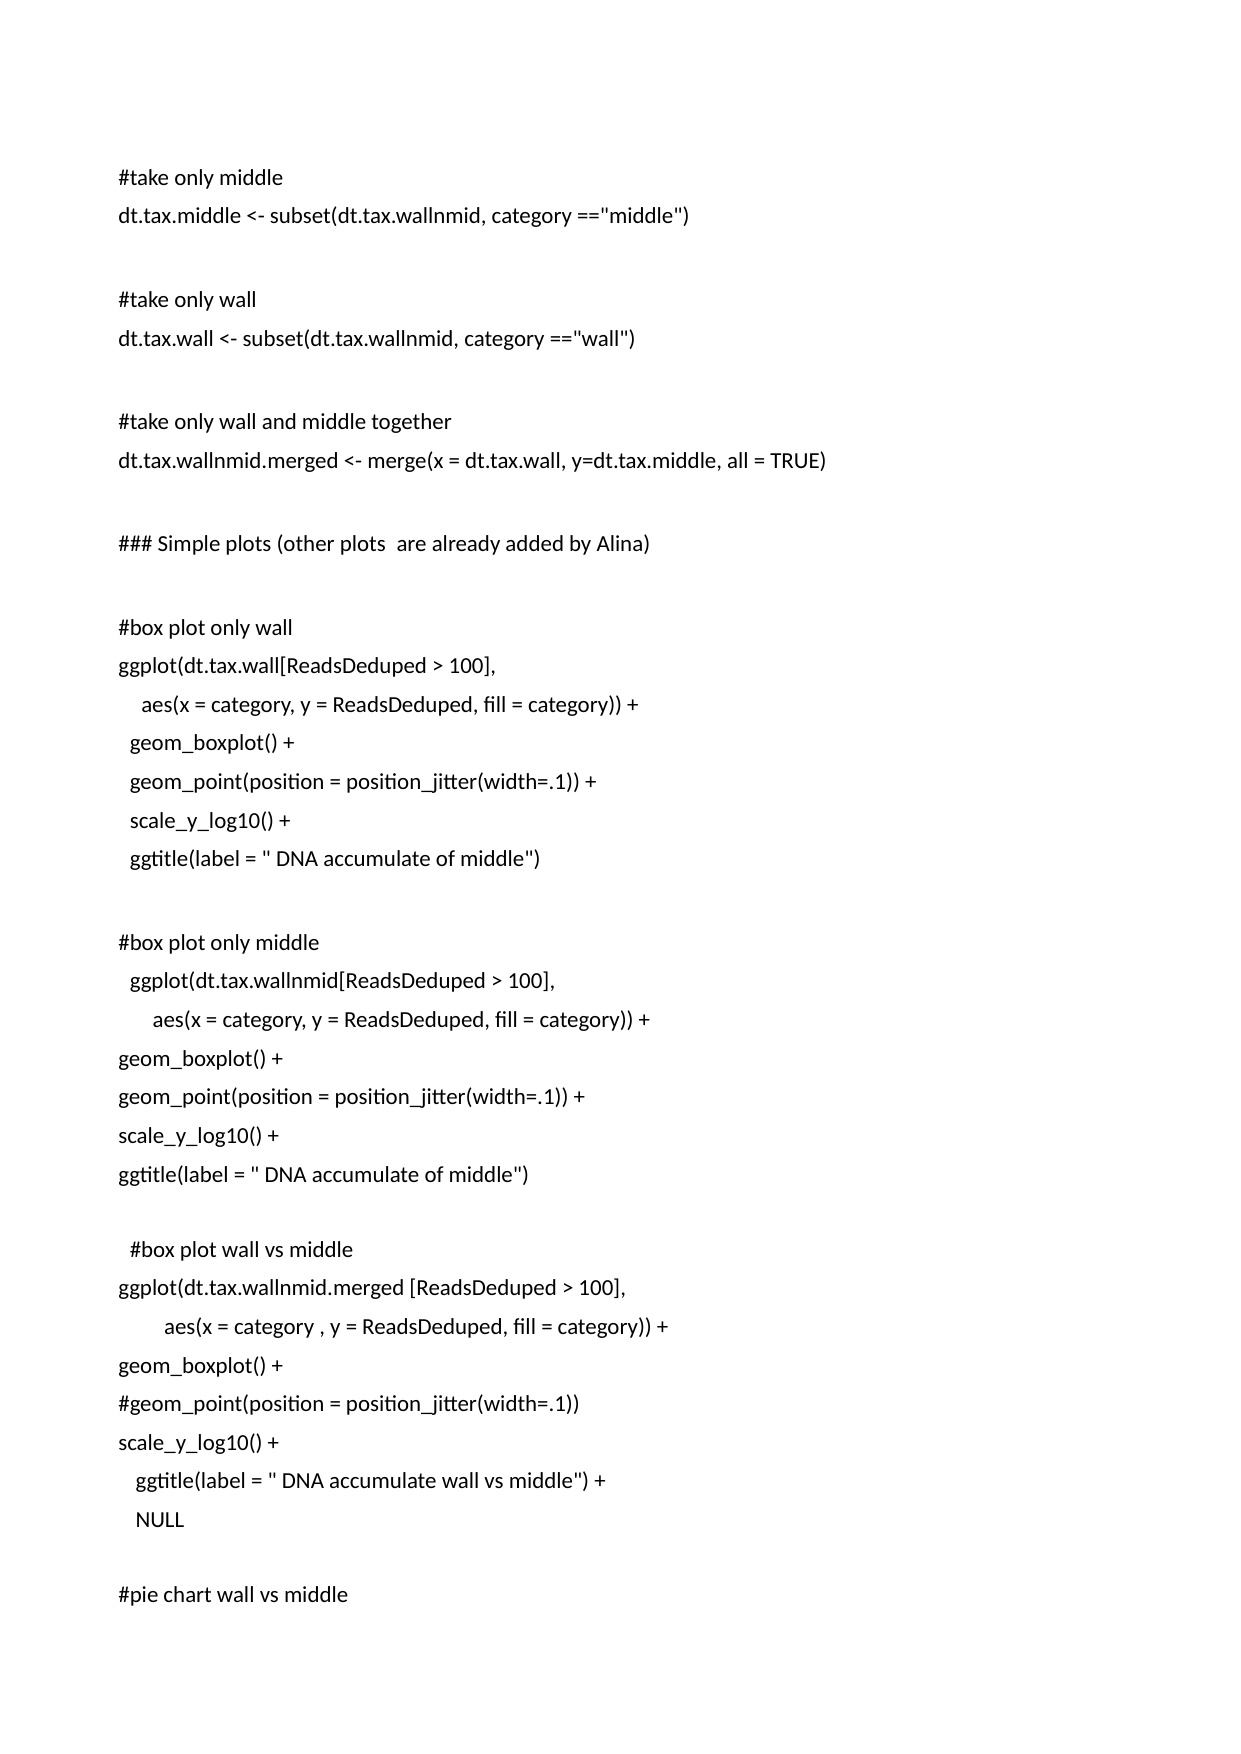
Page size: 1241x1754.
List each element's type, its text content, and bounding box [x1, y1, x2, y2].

text aes(x = category , y = ReadsDeduped, fill = category)) + [118, 1312, 1122, 1340]
text ggtitle(label = " DNA accumulate of middle") [118, 844, 1122, 872]
text #box plot only middle [118, 928, 1122, 956]
text ggplot(dt.tax.wallnmid.merged [ReadsDeduped > 100], [118, 1273, 1122, 1301]
text ### Simple plots (other plots are already added by Alina) [118, 529, 1122, 557]
text #take only middle [118, 163, 1122, 191]
text dt.tax.wall <- subset(dt.tax.wallnmid, category =="wall") [118, 324, 1122, 352]
text #pie chart wall vs middle [118, 1580, 1122, 1608]
text ggtitle(label = " DNA accumulate of middle") [118, 1160, 1122, 1188]
text #take only wall [118, 285, 1122, 313]
text ggtitle(label = " DNA accumulate wall vs middle") + [118, 1467, 1122, 1495]
text #geom_point(position = position_jitter(width=.1)) [118, 1389, 1122, 1417]
text #box plot only wall [118, 613, 1122, 641]
text NULL [118, 1505, 1122, 1533]
text #box plot wall vs middle [118, 1235, 1122, 1263]
text geom_boxplot() + [118, 1351, 1122, 1379]
text geom_boxplot() + [118, 1044, 1122, 1072]
text scale_y_log10() + [118, 1428, 1122, 1456]
text geom_point(position = position_jitter(width=.1)) + [118, 767, 1122, 795]
text geom_point(position = position_jitter(width=.1)) + [118, 1082, 1122, 1111]
text scale_y_log10() + [118, 1121, 1122, 1149]
text scale_y_log10() + [118, 806, 1122, 834]
text aes(x = category, y = ReadsDeduped, fill = category)) + [118, 690, 1122, 718]
text aes(x = category, y = ReadsDeduped, fill = category)) + [118, 1005, 1122, 1033]
text ggplot(dt.tax.wallnmid[ReadsDeduped > 100], [118, 967, 1122, 994]
text geom_boxplot() + [118, 728, 1122, 757]
text dt.tax.wallnmid.merged <- merge(x = dt.tax.wall, y=dt.tax.middle, all = TRUE) [118, 446, 1122, 474]
text #take only wall and middle together [118, 407, 1122, 435]
text dt.tax.middle <- subset(dt.tax.wallnmid, category =="middle") [118, 202, 1122, 229]
text ggplot(dt.tax.wall[ReadsDeduped > 100], [118, 651, 1122, 679]
